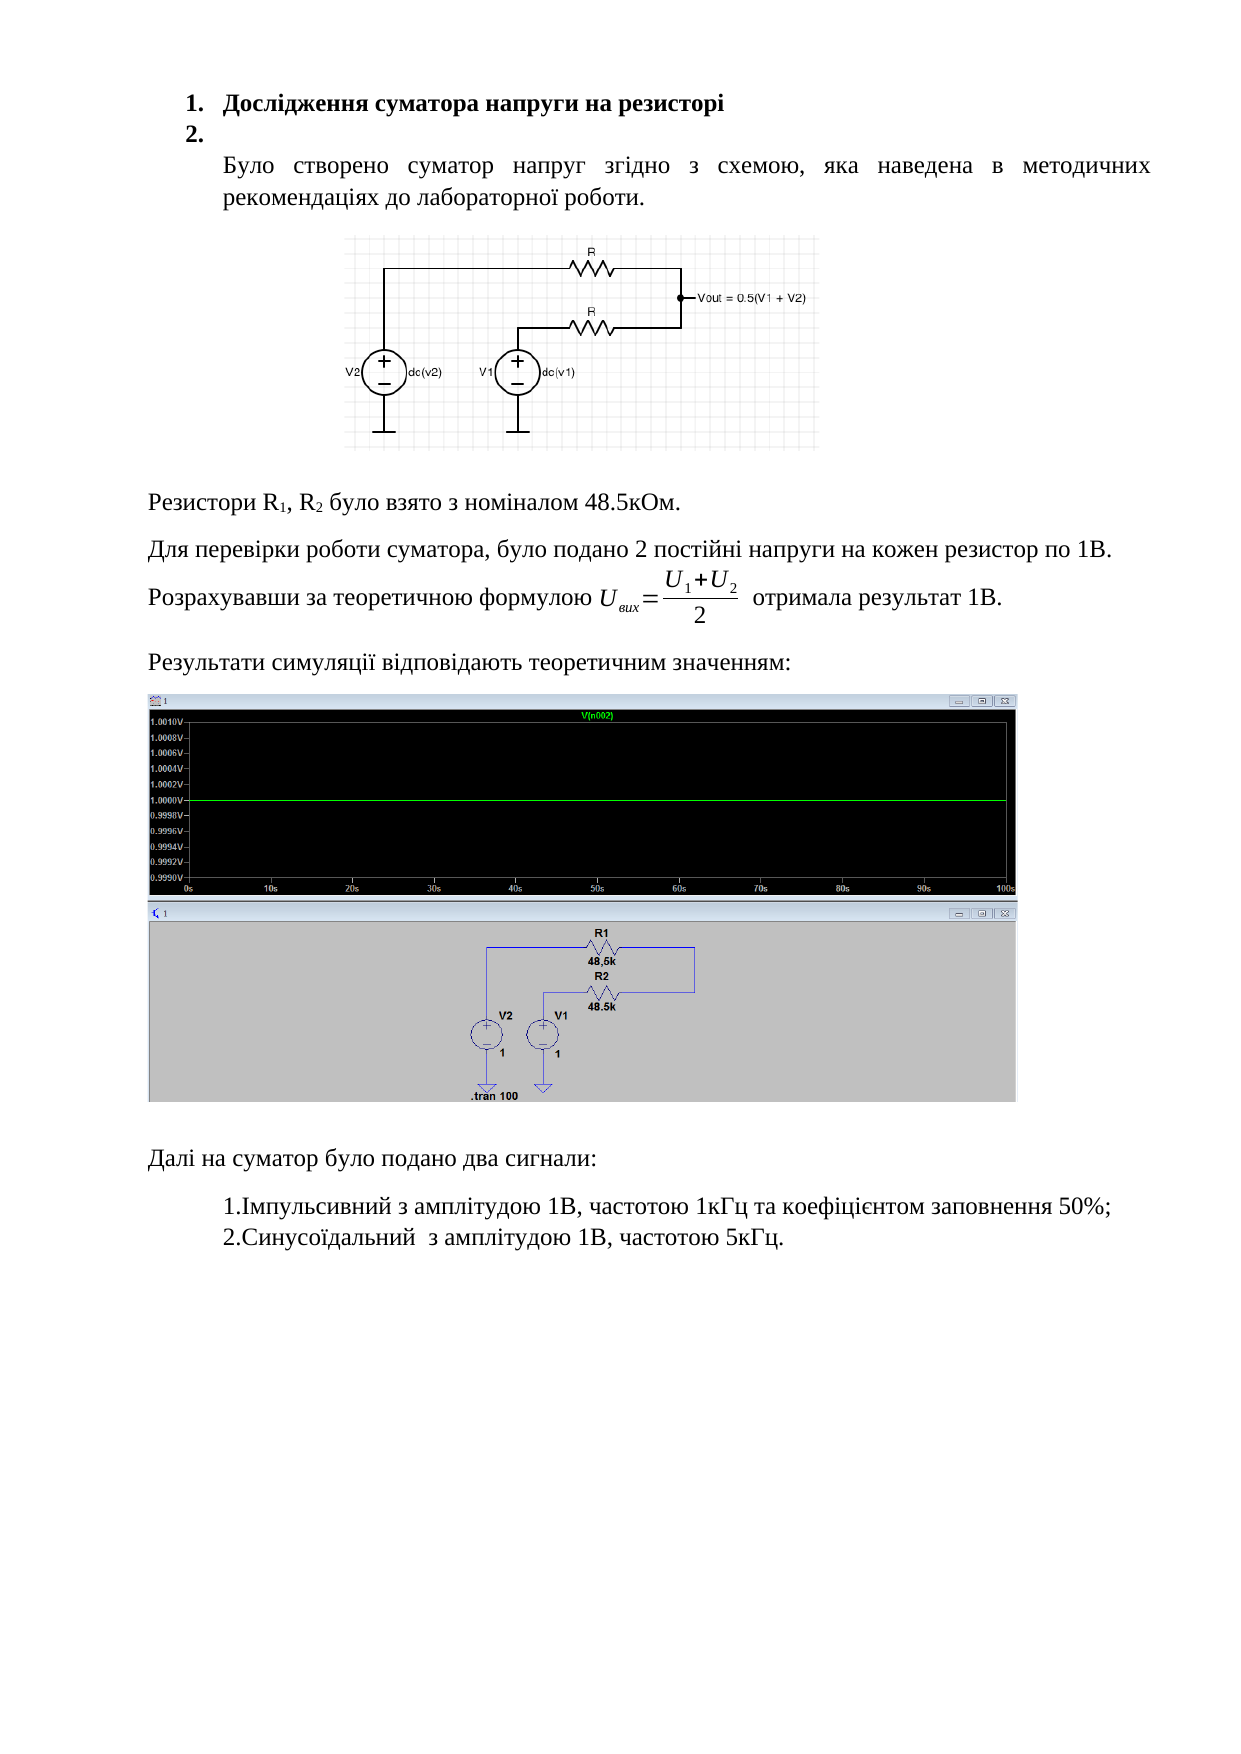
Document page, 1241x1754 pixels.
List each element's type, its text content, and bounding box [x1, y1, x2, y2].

list 1.Імпульсивний з амплітудою 1В, частотою 1кГц та коефіцієнтом заповнення 50%; [185, 1191, 1152, 1219]
list Було створено суматор напруг згідно з схемою, яка наведена в методичних рекомендаціях до лабораторної роботи. [223, 151, 1152, 210]
list Дослідження суматора напруги на резисторі [185, 88, 1152, 117]
text Далі на суматор було подано два сигнали: [148, 1143, 1152, 1172]
picture [147, 694, 1018, 1125]
text Резистори R1, R2 було взято з номіналом 48.5кОм. [148, 229, 1152, 515]
picture [344, 231, 820, 464]
list 2.Синусоїдальний з амплітудою 1В, частотою 5кГц. [185, 1222, 1152, 1251]
text Результати симуляції відповідають теоретичним значенням: [148, 647, 1152, 676]
text Для перевірки роботи суматора, було подано 2 постійні напруги на кожен резистор по 1В. Розрахувавши за теоретичною формулою отримала результат 1В. [148, 534, 1152, 628]
